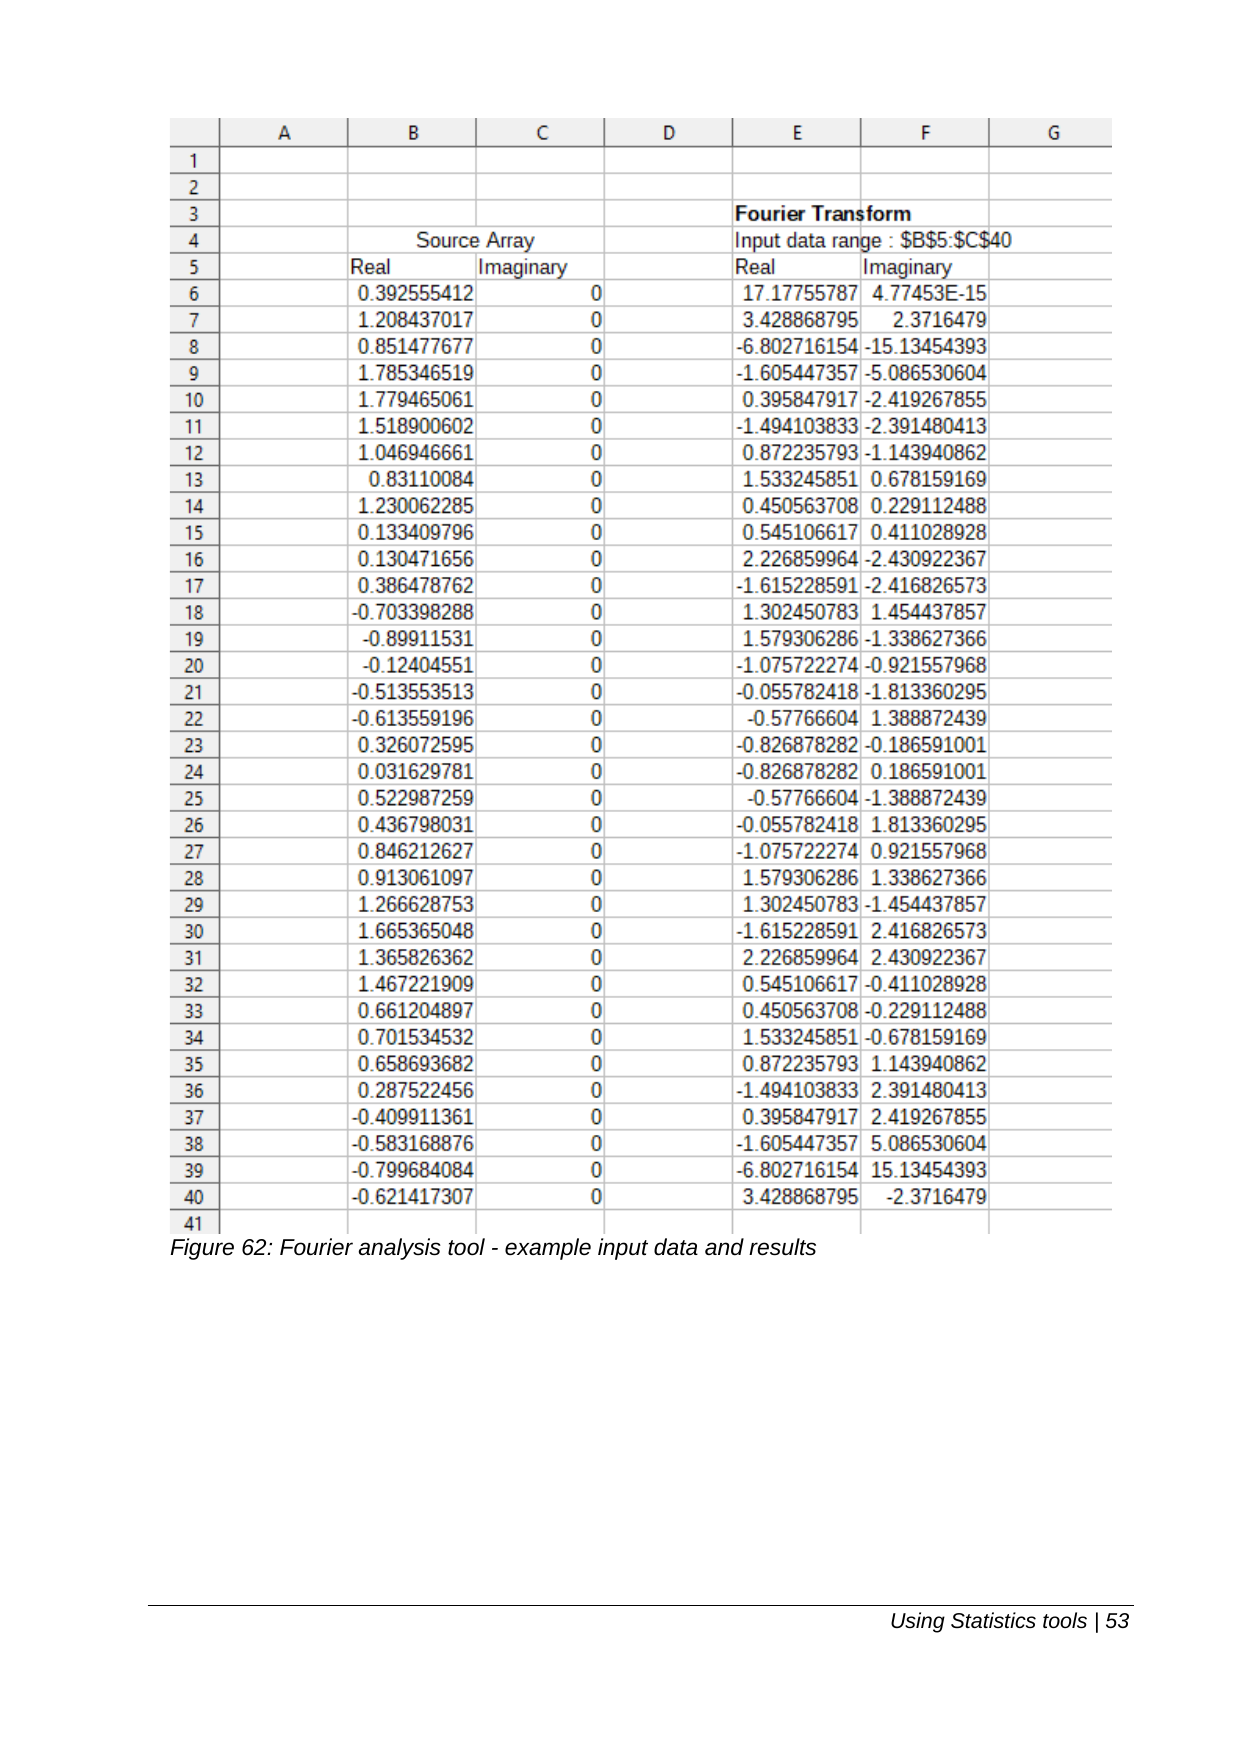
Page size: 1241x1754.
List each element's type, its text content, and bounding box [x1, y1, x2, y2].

text Figure 62: Fourier analysis tool - example input data and results [170, 1234, 1112, 1260]
picture [169, 118, 1112, 1234]
